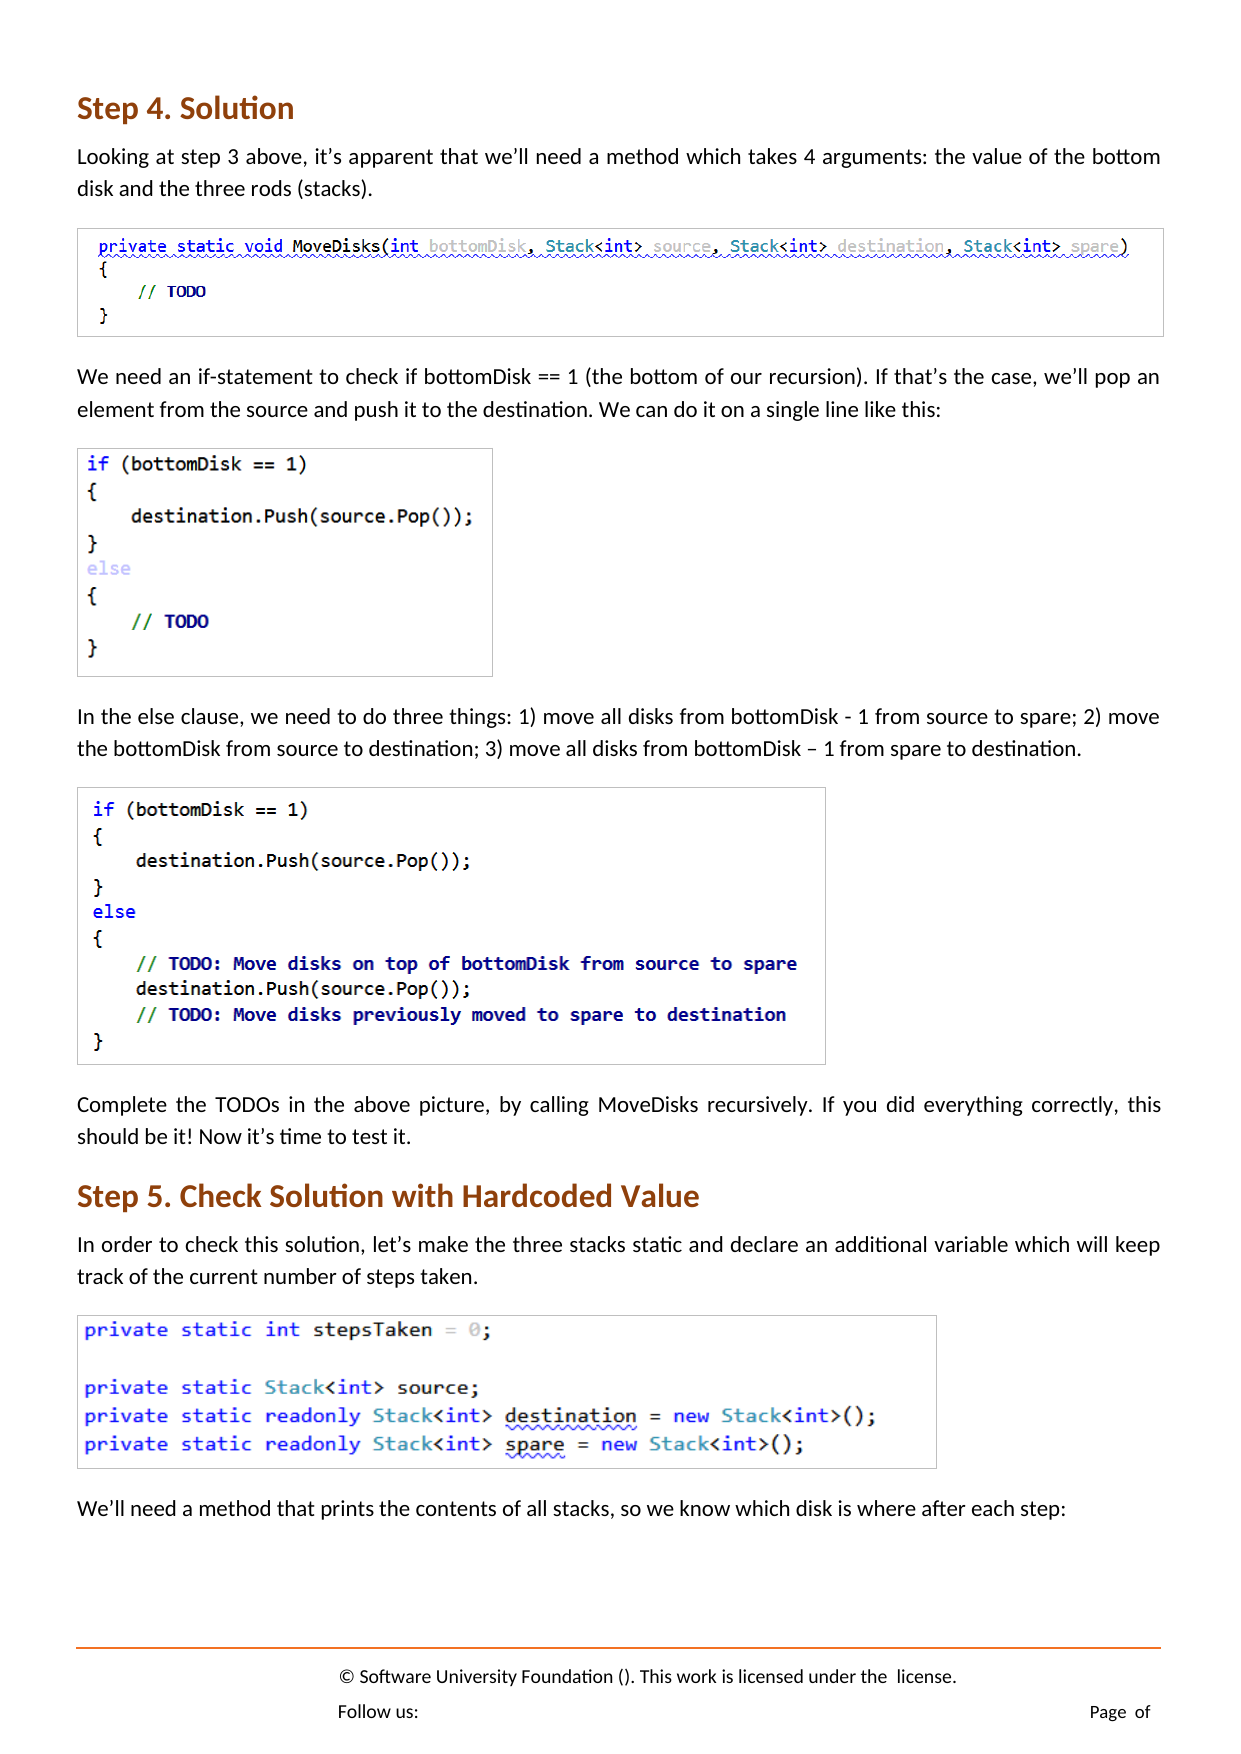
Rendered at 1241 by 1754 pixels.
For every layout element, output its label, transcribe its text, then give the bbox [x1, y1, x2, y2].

text In the else clause, we need to do three things: 1) move all disks from bottomDisk - 1 from source to spare; 2) move the bottomDisk from source to destination; 3) move all disks from bottomDisk – 1 from spare to destination. [77, 702, 1163, 762]
text We’ll need a method that prints the contents of all stacks, so we know which disk is where after each step: [77, 1494, 1163, 1522]
subtitle Step 5. Check Solution with Hardcoded Value [77, 1175, 1163, 1216]
picture [78, 449, 492, 676]
text Complete the TODOs in the above picture, by calling MoveDisks recursively. If you did everything correctly, this should be it! Now it’s time to test it. [77, 1090, 1163, 1150]
text In order to check this solution, let’s make the three stacks static and declare an additional variable which will keep track of the current number of steps taken. [77, 1230, 1163, 1290]
picture [78, 1316, 936, 1468]
text Looking at step 3 above, it’s apparent that we’ll need a method which takes 4 arguments: the value of the bottom disk and the three rods (stacks). [77, 142, 1163, 202]
subtitle Step 4. Solution [77, 87, 1163, 128]
text We need an if-statement to check if bottomDisk == 1 (the bottom of our recursion). If that’s the case, we’ll pop an element from the source and push it to the destination. We can do it on a single line like this: [77, 362, 1163, 423]
picture [78, 788, 825, 1064]
picture [78, 229, 1163, 336]
